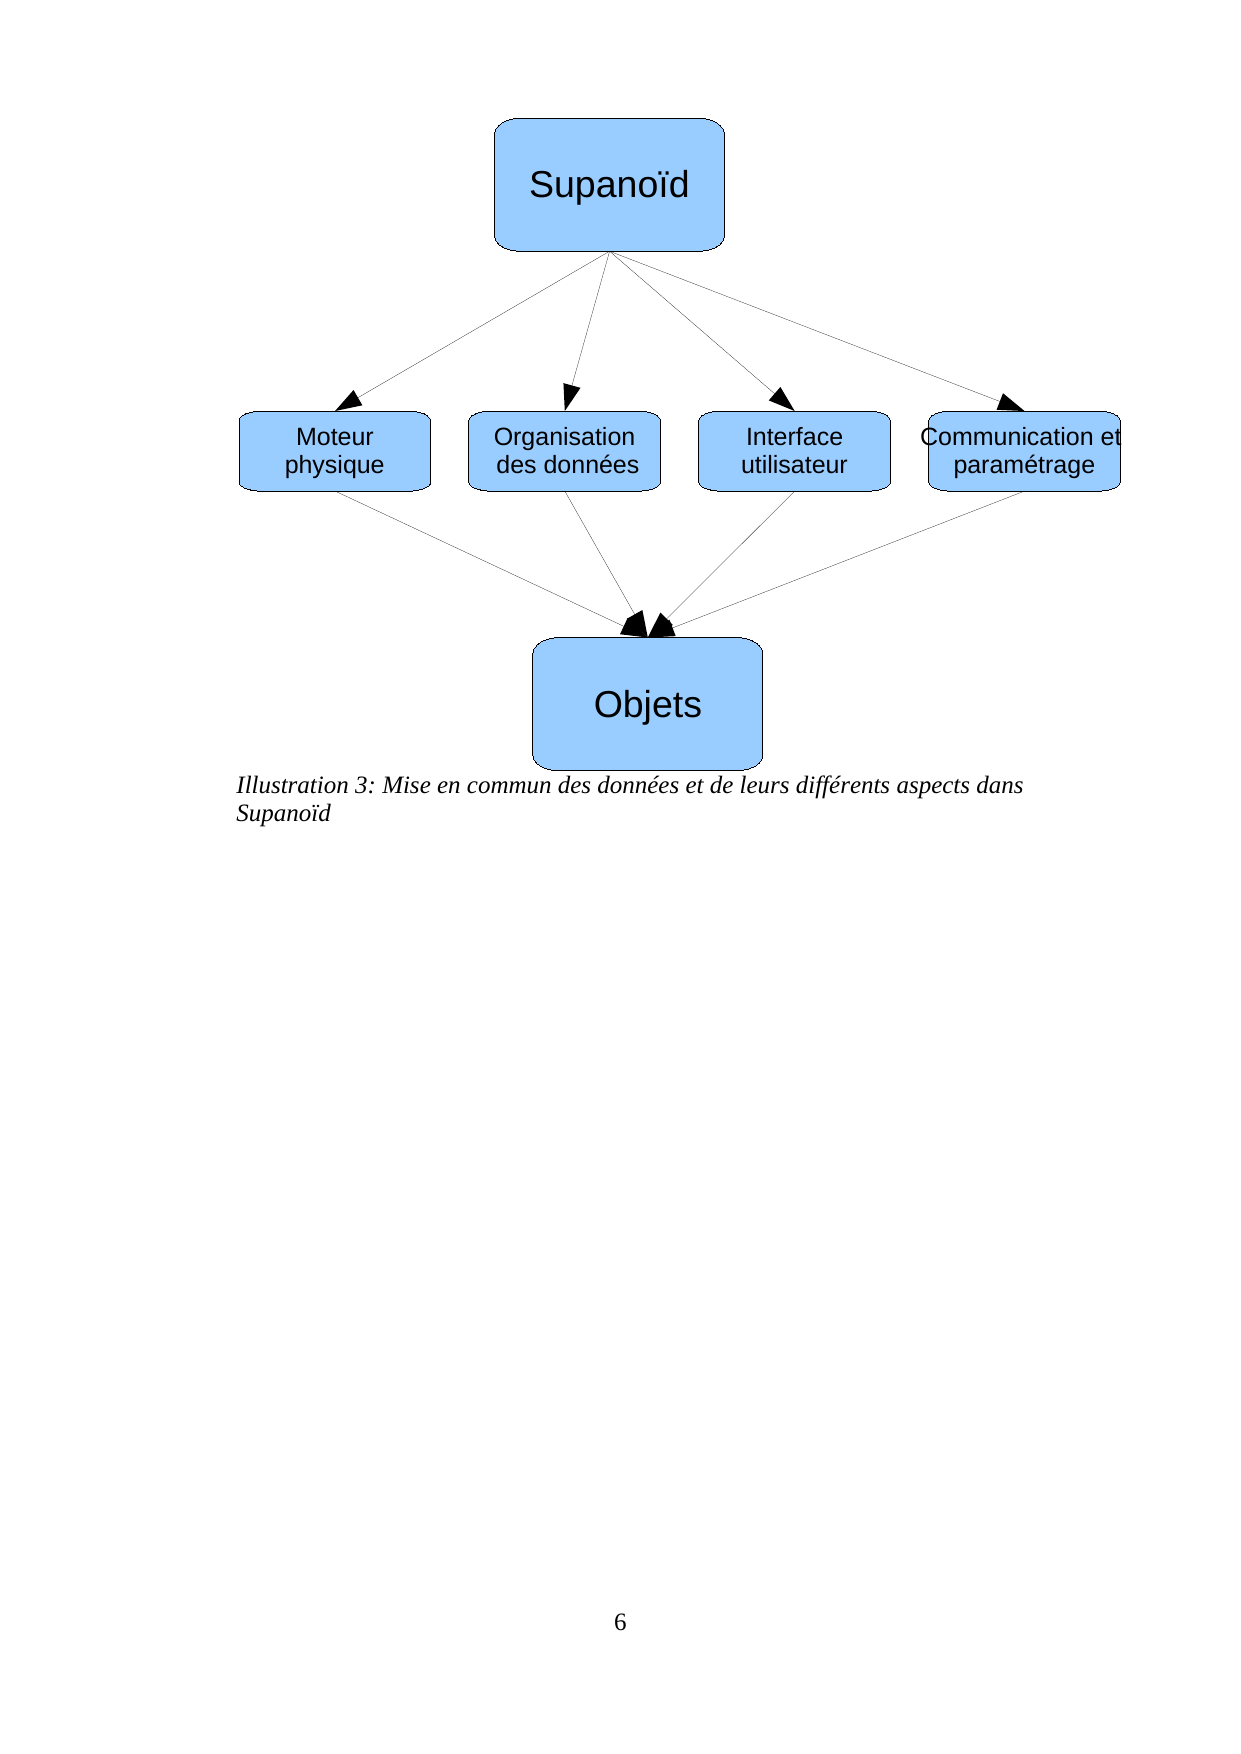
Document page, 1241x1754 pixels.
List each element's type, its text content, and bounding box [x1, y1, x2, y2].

text Illustration 3: Mise en commun des données et de leurs différents aspects dans Supanoïd [236, 131, 1123, 826]
